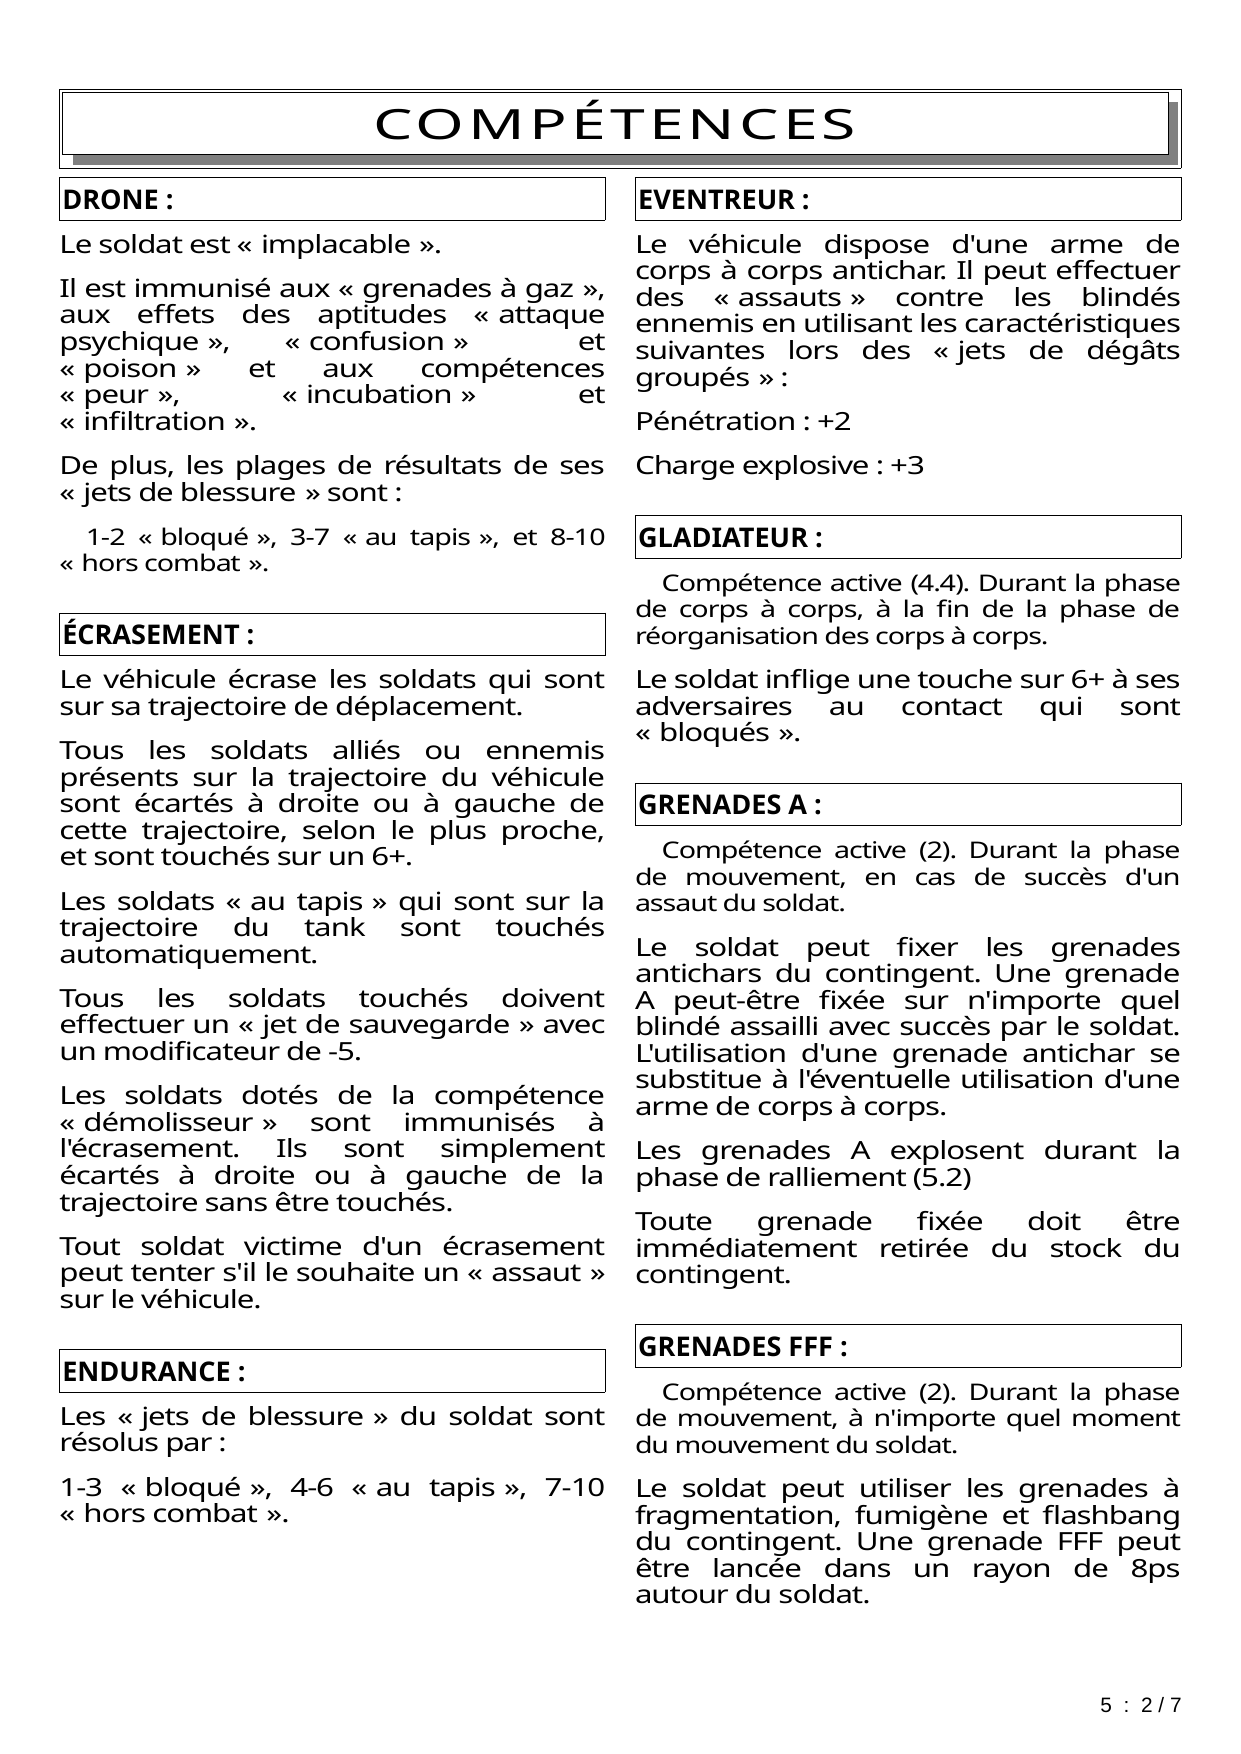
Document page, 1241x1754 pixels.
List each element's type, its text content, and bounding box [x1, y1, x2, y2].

text De plus, les plages de résultats de ses « jets de blessure » sont : [59, 453, 605, 506]
text Les soldats dotés de la compétence « démolisseur » sont immunisés à l'écrasement. Ils sont simplement écartés à droite ou à gauche de la trajectoire sans être touchés. [59, 1083, 605, 1216]
text Charge explosive : +3 [635, 453, 1181, 480]
text 1-3 « bloqué », 4-6 « au tapis », 7-10 « hors combat ». [59, 1475, 605, 1528]
text Tout soldat victime d'un écrasement peut tenter s'il le souhaite un « assaut » sur le véhicule. [59, 1234, 605, 1314]
title Écrasement : [60, 614, 605, 655]
text Compétence active (2). Durant la phase de mouvement, à n'importe quel moment du mouvement du soldat. [635, 1379, 1181, 1459]
title Grenades FFF : [636, 1325, 1181, 1367]
title Grenades A : [636, 784, 1181, 825]
text Compétence active (2). Durant la phase de mouvement, en cas de succès d'un assaut du soldat. [635, 837, 1181, 917]
text Le soldat inflige une touche sur 6+ à ses adversaires au contact qui sont « bloqués ». [635, 667, 1181, 747]
text Il est immunisé aux « grenades à gaz », aux effets des aptitudes « attaque psychique », « confusion » et « poison » et aux compétences « peur », « incubation » et « infiltration ». [59, 276, 605, 436]
text Le soldat est « implacable ». [59, 232, 605, 258]
text Tous les soldats alliés ou ennemis présents sur la trajectoire du véhicule sont écartés à droite ou à gauche de cette trajectoire, selon le plus proche, et sont touchés sur un 6+. [59, 738, 605, 871]
text Pénétration : +2 [635, 409, 1181, 436]
text Compétence active (4.4). Durant la phase de corps à corps, à la fin de la phase de réorganisation des corps à corps. [635, 570, 1181, 650]
text Le véhicule écrase les soldats qui sont sur sa trajectoire de déplacement. [59, 667, 605, 721]
text Le soldat peut fixer les grenades antichars du contingent. Une grenade A peut-être fixée sur n'importe quel blindé assailli avec succès par le soldat. L'utilisation d'une grenade antichar se substitue à l'éventuelle utilisation d'une arme de corps à corps. [635, 935, 1181, 1121]
text Les « jets de blessure » du soldat sont résolus par : [59, 1404, 605, 1457]
text Le véhicule dispose d'une arme de corps à corps antichar. Il peut effectuer des « assauts » contre les blindés ennemis en utilisant les caractéristiques suivantes lors des « jets de dégâts groupés » : [635, 232, 1181, 391]
text Toute grenade fixée doit être immédiatement retirée du stock du contingent. [635, 1209, 1181, 1289]
title Drone : [60, 178, 605, 220]
text Les grenades A explosent durant la phase de ralliement (5.2) [635, 1138, 1181, 1191]
title Endurance : [60, 1350, 605, 1392]
text Le soldat peut utiliser les grenades à fragmentation, fumigène et flashbang du contingent. Une grenade FFF peut être lancée dans un rayon de 8ps autour du soldat. [635, 1476, 1181, 1609]
text Tous les soldats touchés doivent effectuer un « jet de sauvegarde » avec un modificateur de -5. [59, 986, 605, 1066]
title Eventreur : [636, 178, 1181, 220]
text 1-2 « bloqué », 3-7 « au tapis », et 8-10 « hors combat ». [59, 524, 605, 577]
title Gladiateur : [636, 516, 1181, 558]
text Les soldats « au tapis » qui sont sur la trajectoire du tank sont touchés automatiquement. [59, 889, 605, 968]
